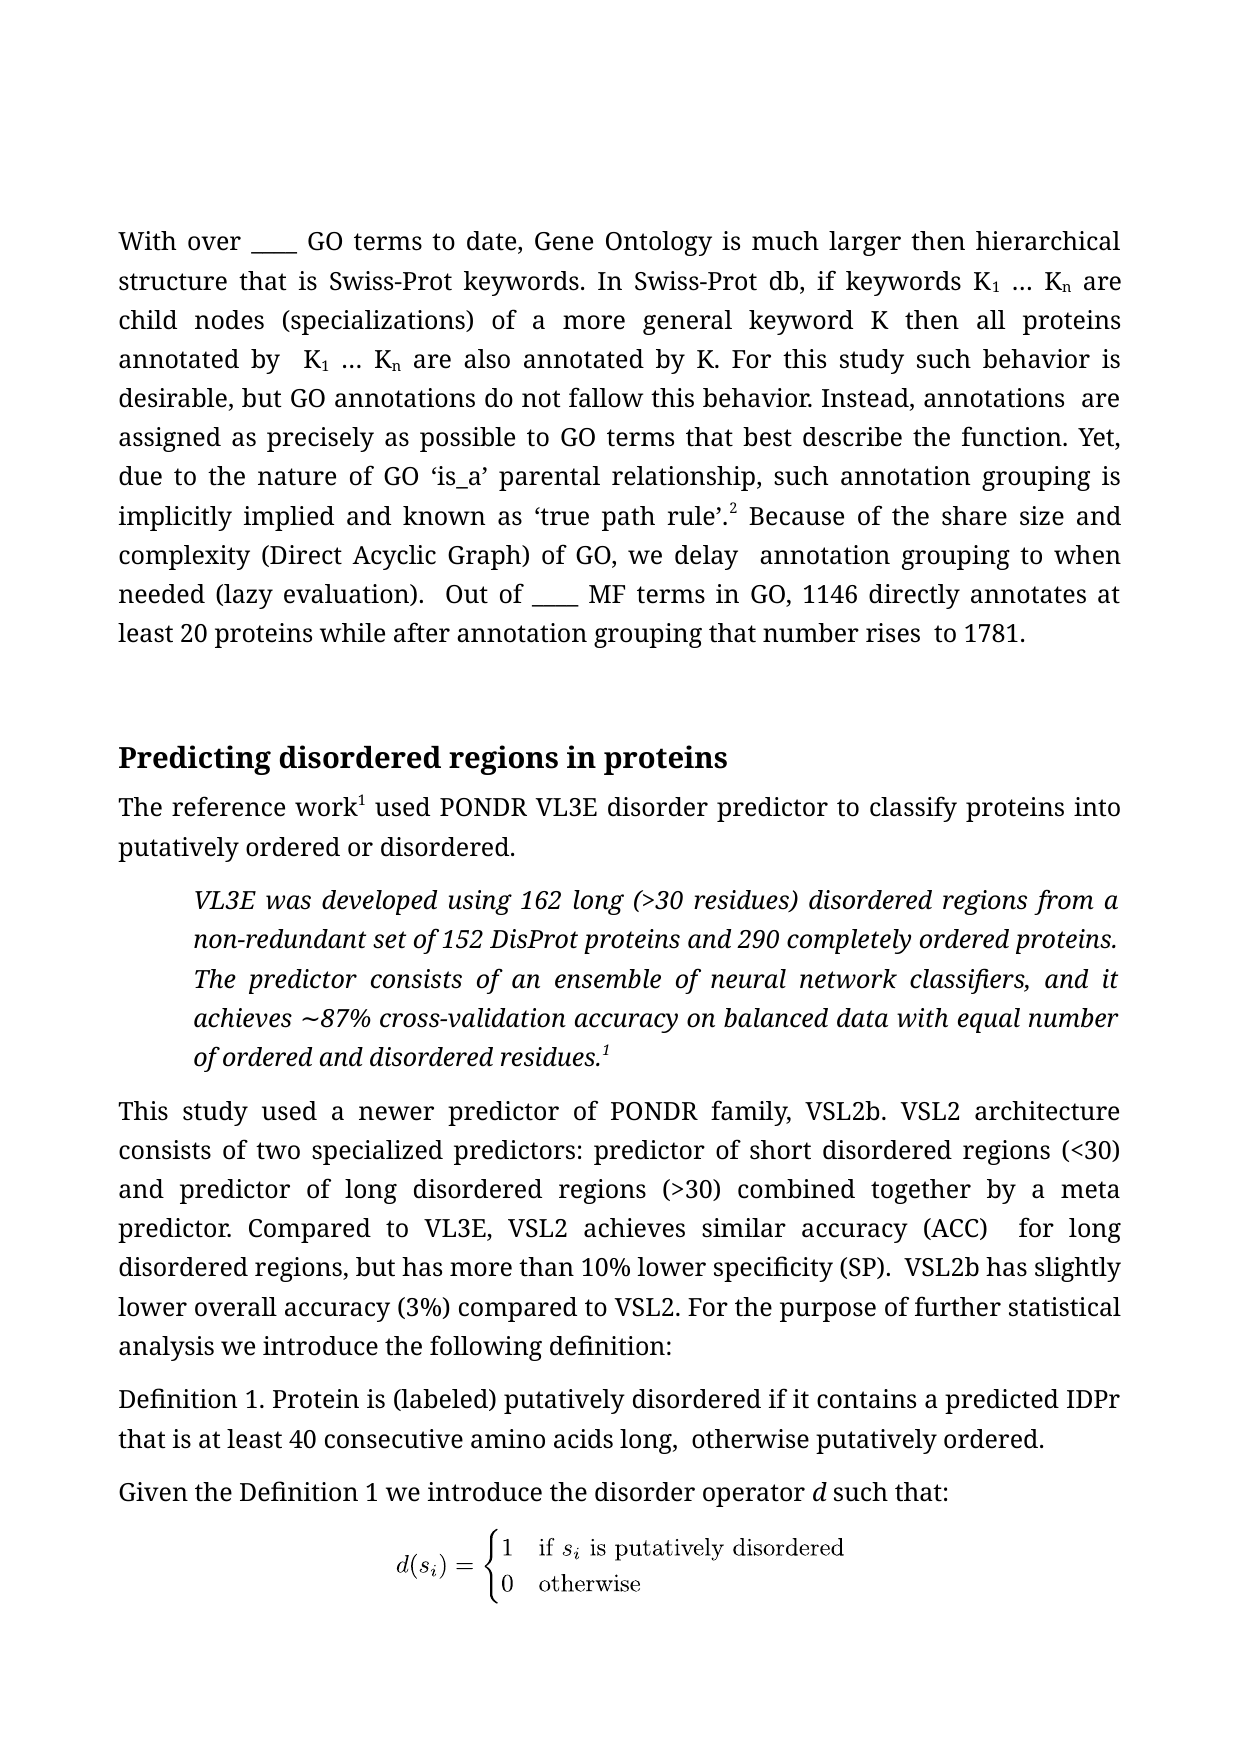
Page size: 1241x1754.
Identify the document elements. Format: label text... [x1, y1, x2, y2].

text Definition 1. Protein is (labeled) putatively disordered if it contains a predicted IDPr that is at least 40 consecutive amino acids long, otherwise putatively ordered. [118, 1382, 1122, 1455]
text This study used a newer predictor of PONDR family, VSL2b. VSL2 architecture consists of two specialized predictors: predictor of short disordered regions (<30) and predictor of long disordered regions (>30) combined together by a meta predictor. Compared to VL3E, VSL2 achieves similar accuracy (ACC) for long disordered regions, but has more than 10% lower specificity (SP). VSL2b has slightly lower overall accuracy (3%) compared to VSL2. For the purpose of further statistical analysis we introduce the following definition: [118, 1093, 1122, 1362]
text The reference work1⁠ used PONDR VL3E disorder predictor to classify proteins into putatively ordered or disordered. [118, 790, 1122, 863]
text VL3E was developed using 162 long (>30 residues) disordered regions from a non-redundant set of 152 DisProt proteins and 290 completely ordered proteins. The predictor consists of an ensemble of neural network classifiers, and it achieves ∼87% cross-validation accuracy on balanced data with equal number of ordered and disordered residues.1⁠ [193, 883, 1122, 1074]
text With over ____ GO terms to date, Gene Ontology is much larger then hierarchical structure that is Swiss-Prot keywords. In Swiss-Prot db, if keywords K1 … Kn are child nodes (specializations) of a more general keyword K then all proteins annotated by K1 … Kn are also annotated by K. For this study such behavior is desirable, but GO annotations do not fallow this behavior. Instead, annotations are assigned as precisely as possible to GO terms that best describe the function. Yet, due to the nature of GO ‘is_a’ parental relationship, such annotation grouping is implicitly implied and known as ‘true path rule’.2 Because of the share size and complexity (Direct Acyclic Graph) of GO, we delay annotation grouping to when needed (lazy evaluation). Out of ____ MF terms in GO, 1146 directly annotates at least 20 proteins while after annotation grouping that number rises to 1781. [118, 224, 1122, 650]
text Given the Definition 1 we introduce the disorder operator d such that: [118, 1475, 1122, 1509]
subtitle Predicting disordered regions in proteins [118, 738, 1122, 777]
